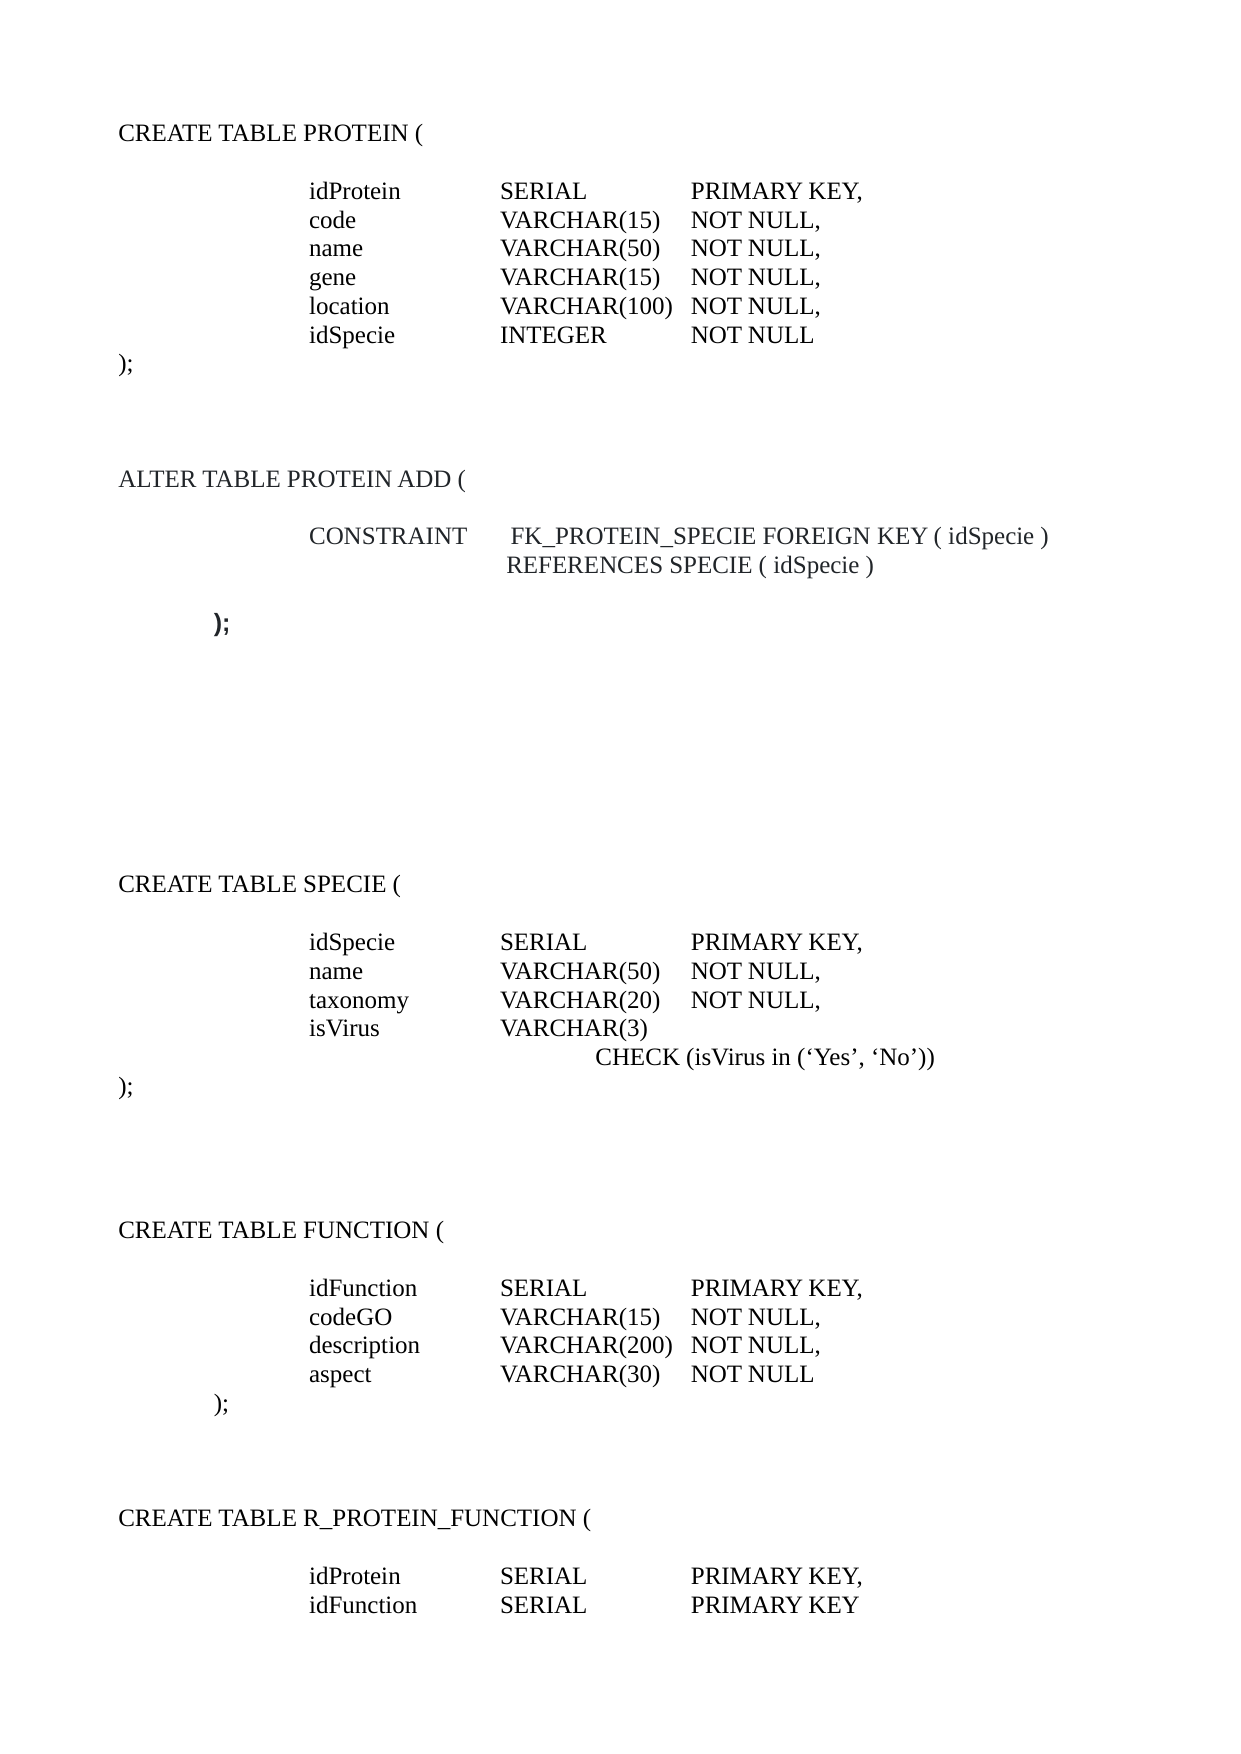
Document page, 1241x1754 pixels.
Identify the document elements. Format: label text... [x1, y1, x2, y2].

text code VARCHAR(15) NOT NULL, [118, 205, 1122, 233]
text ); [118, 1071, 1122, 1100]
text ALTER TABLE PROTEIN ADD ( [118, 464, 1122, 493]
text name VARCHAR(50) NOT NULL, [118, 233, 1122, 262]
text description VARCHAR(200) NOT NULL, [118, 1331, 1122, 1359]
text aspect VARCHAR(30) NOT NULL [118, 1359, 1122, 1388]
text idFunction SERIAL PRIMARY KEY, [118, 1273, 1122, 1302]
text ); [118, 608, 1122, 637]
text idSpecie SERIAL PRIMARY KEY, [118, 927, 1122, 956]
text idSpecie INTEGER NOT NULL [118, 320, 1122, 348]
text CREATE TABLE SPECIE ( [118, 869, 1122, 898]
text codeGO VARCHAR(15) NOT NULL, [118, 1302, 1122, 1331]
text CREATE TABLE PROTEIN ( [118, 118, 1122, 147]
text CREATE TABLE FUNCTION ( [118, 1215, 1122, 1244]
text idProtein SERIAL PRIMARY KEY, [118, 176, 1122, 205]
text taxonomy VARCHAR(20) NOT NULL, [118, 985, 1122, 1013]
text isVirus VARCHAR(3) [118, 1013, 1122, 1042]
text CONSTRAINT FK_PROTEIN_SPECIE FOREIGN KEY ( idSpecie ) [118, 521, 1122, 550]
text ); [118, 348, 1122, 377]
text name VARCHAR(50) NOT NULL, [118, 956, 1122, 985]
text location VARCHAR(100) NOT NULL, [118, 291, 1122, 320]
text CREATE TABLE R_PROTEIN_FUNCTION ( [118, 1503, 1122, 1532]
text REFERENCES SPECIE ( idSpecie ) [118, 550, 1122, 579]
text CHECK (isVirus in (‘Yes’, ‘No’)) [118, 1042, 1122, 1071]
text ); [118, 1388, 1122, 1417]
text idProtein SERIAL PRIMARY KEY, [118, 1561, 1122, 1590]
text gene VARCHAR(15) NOT NULL, [118, 262, 1122, 291]
text idFunction SERIAL PRIMARY KEY [118, 1590, 1122, 1619]
